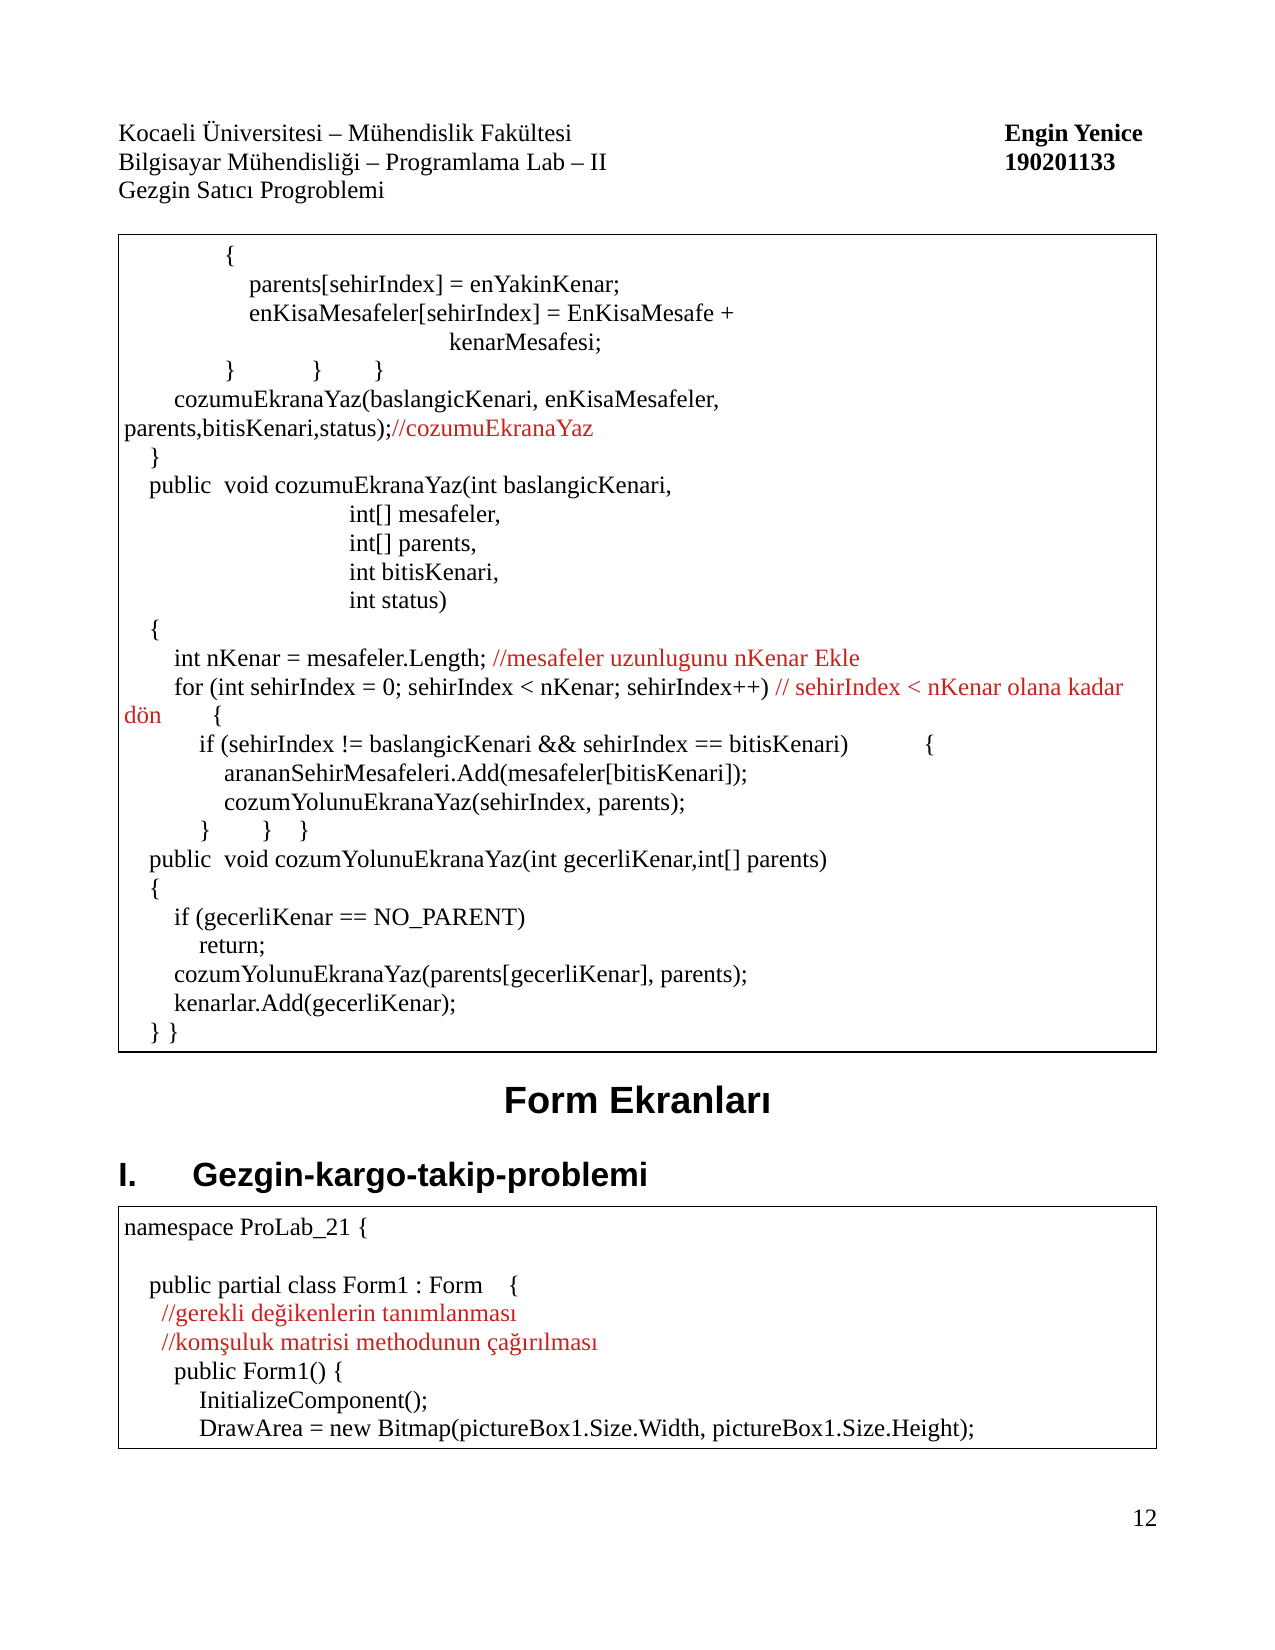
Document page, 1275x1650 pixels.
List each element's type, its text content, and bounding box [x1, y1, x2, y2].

table_header { parents[sehirIndex] = enYakinKenar; enKisaMesafeler[sehirIndex] = EnKisaMesafe + kenarMesafesi; } } } cozumuEkranaYaz(baslangicKenari, enKisaMesafeler, parents,bitisKenari,status);//cozumuEkranaYaz } public void cozumuEkranaYaz(int baslangicKenari, int[] mesafeler, int[] parents, int bitisKenari, int status) { int nKenar = mesafeler.Length; //mesafeler uzunlugunu nKenar Ekle for (int sehirIndex = 0; sehirIndex < nKenar; sehirIndex++) // sehirIndex < nKenar olana kadar dön { if (sehirIndex != baslangicKenari && sehirIndex == bitisKenari) { arananSehirMesafeleri.Add(mesafeler[bitisKenari]); cozumYolunuEkranaYaz(sehirIndex, parents); } } } public void cozumYolunuEkranaYaz(int gecerliKenar,int[] parents) { if (gecerliKenar == NO_PARENT) return; cozumYolunuEkranaYaz(parents[gecerliKenar], parents); kenarlar.Add(gecerliKenar); } } [119, 235, 1156, 1051]
table_header namespace ProLab_21 { public partial class Form1 : Form { //gerekli değikenlerin tanımlanması //komşuluk matrisi methodunun çağırılması public Form1() { InitializeComponent(); DrawArea = new Bitmap(pictureBox1.Size.Width, pictureBox1.Size.Height); [119, 1207, 1156, 1448]
subtitle Form Ekranları [118, 1077, 1157, 1121]
subtitle Gezgin-kargo-takip-problemi [118, 1154, 1157, 1193]
